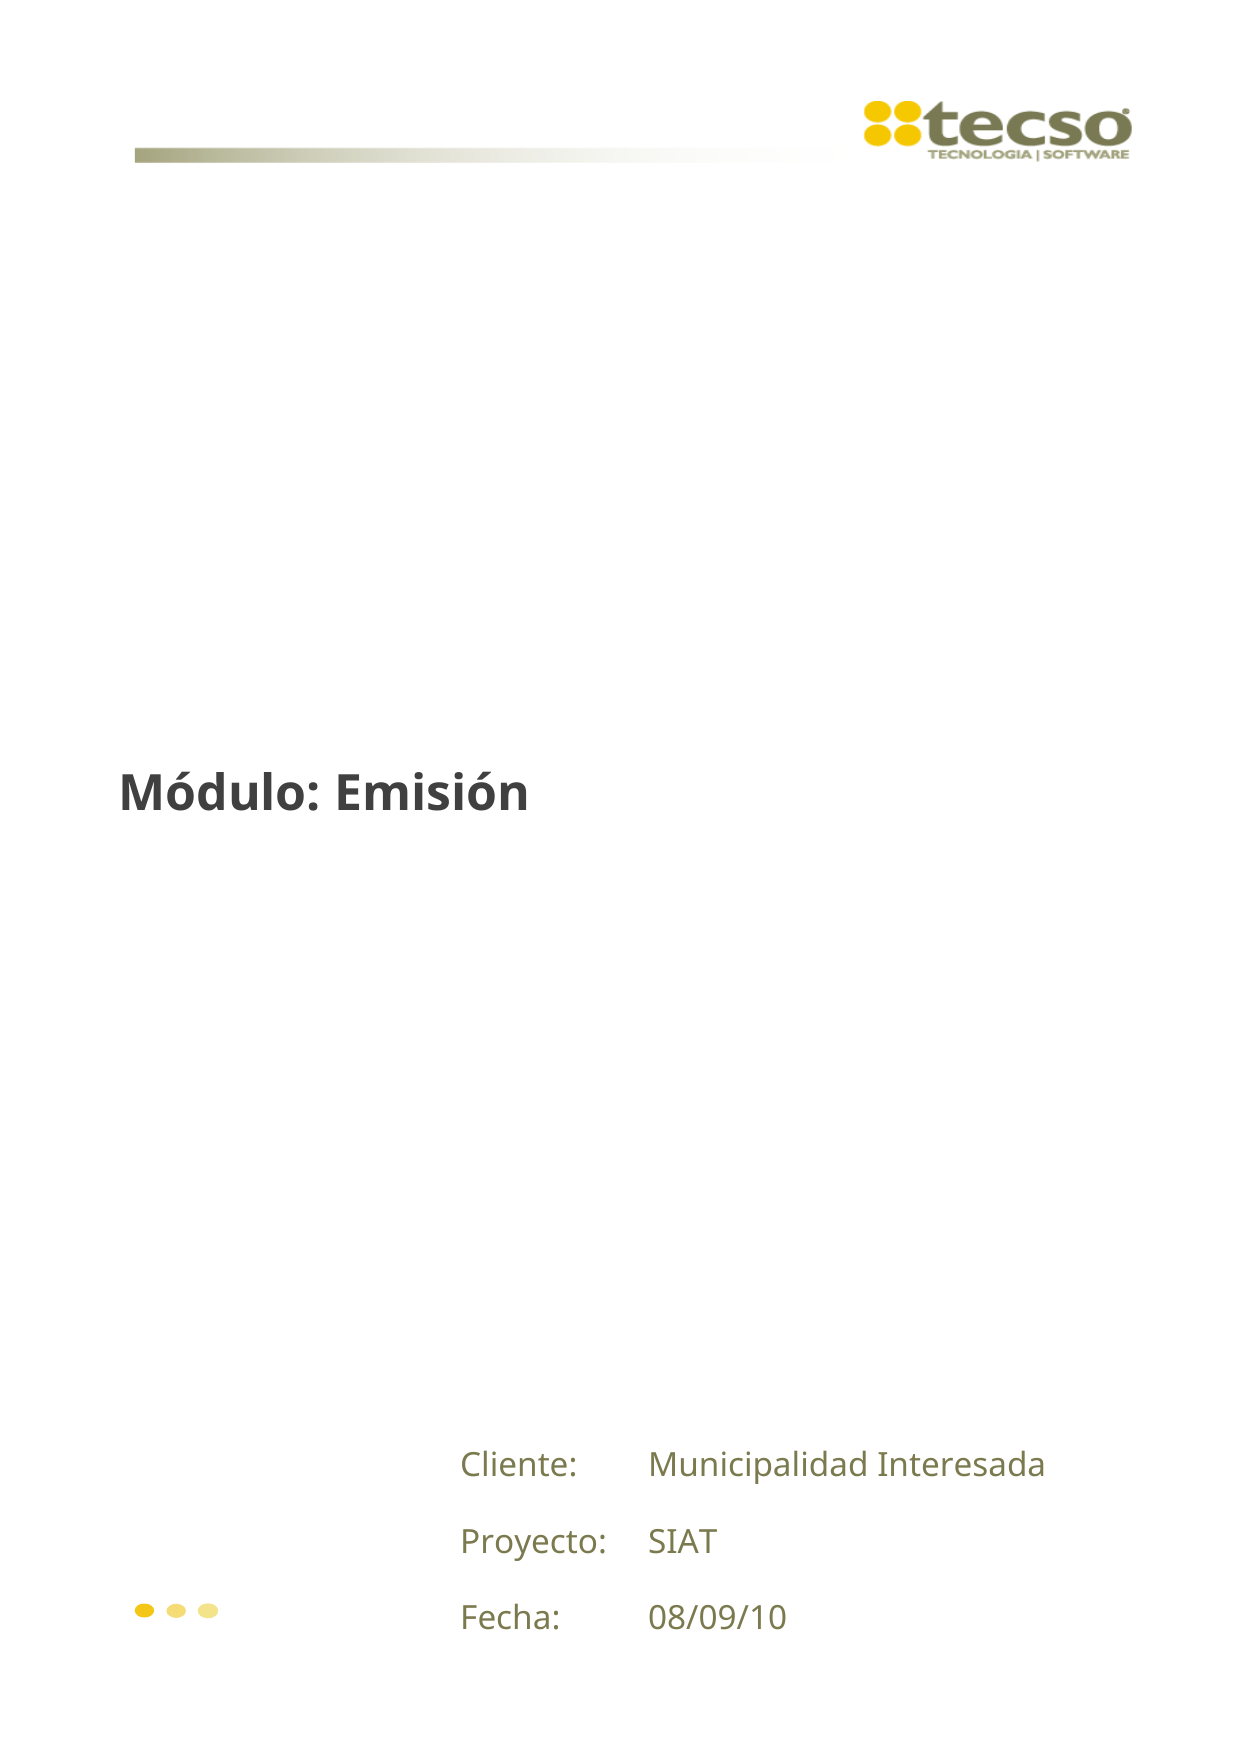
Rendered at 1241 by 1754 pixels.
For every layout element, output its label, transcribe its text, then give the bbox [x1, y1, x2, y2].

table_cell [449, 1345, 637, 1422]
picture [134, 101, 1132, 163]
table_cell [107, 1345, 411, 1422]
table_cell [107, 1499, 411, 1575]
table_cell [411, 1345, 449, 1422]
table_cell Fecha: [449, 1575, 637, 1640]
table_cell Municipalidad Interesada [637, 1422, 1133, 1499]
table_header Módulo: Emisión [107, 231, 1133, 1345]
table_cell [411, 1422, 449, 1499]
table_cell [107, 1422, 411, 1499]
table_cell [637, 1345, 1133, 1422]
table_cell Cliente: [449, 1422, 637, 1499]
table_cell Proyecto: [449, 1499, 637, 1575]
table_cell [107, 1575, 411, 1640]
table_cell [411, 1499, 449, 1575]
table_cell [411, 1575, 449, 1640]
table_cell 09/08/10 [637, 1575, 1133, 1640]
table_cell SIAT [637, 1499, 1133, 1575]
